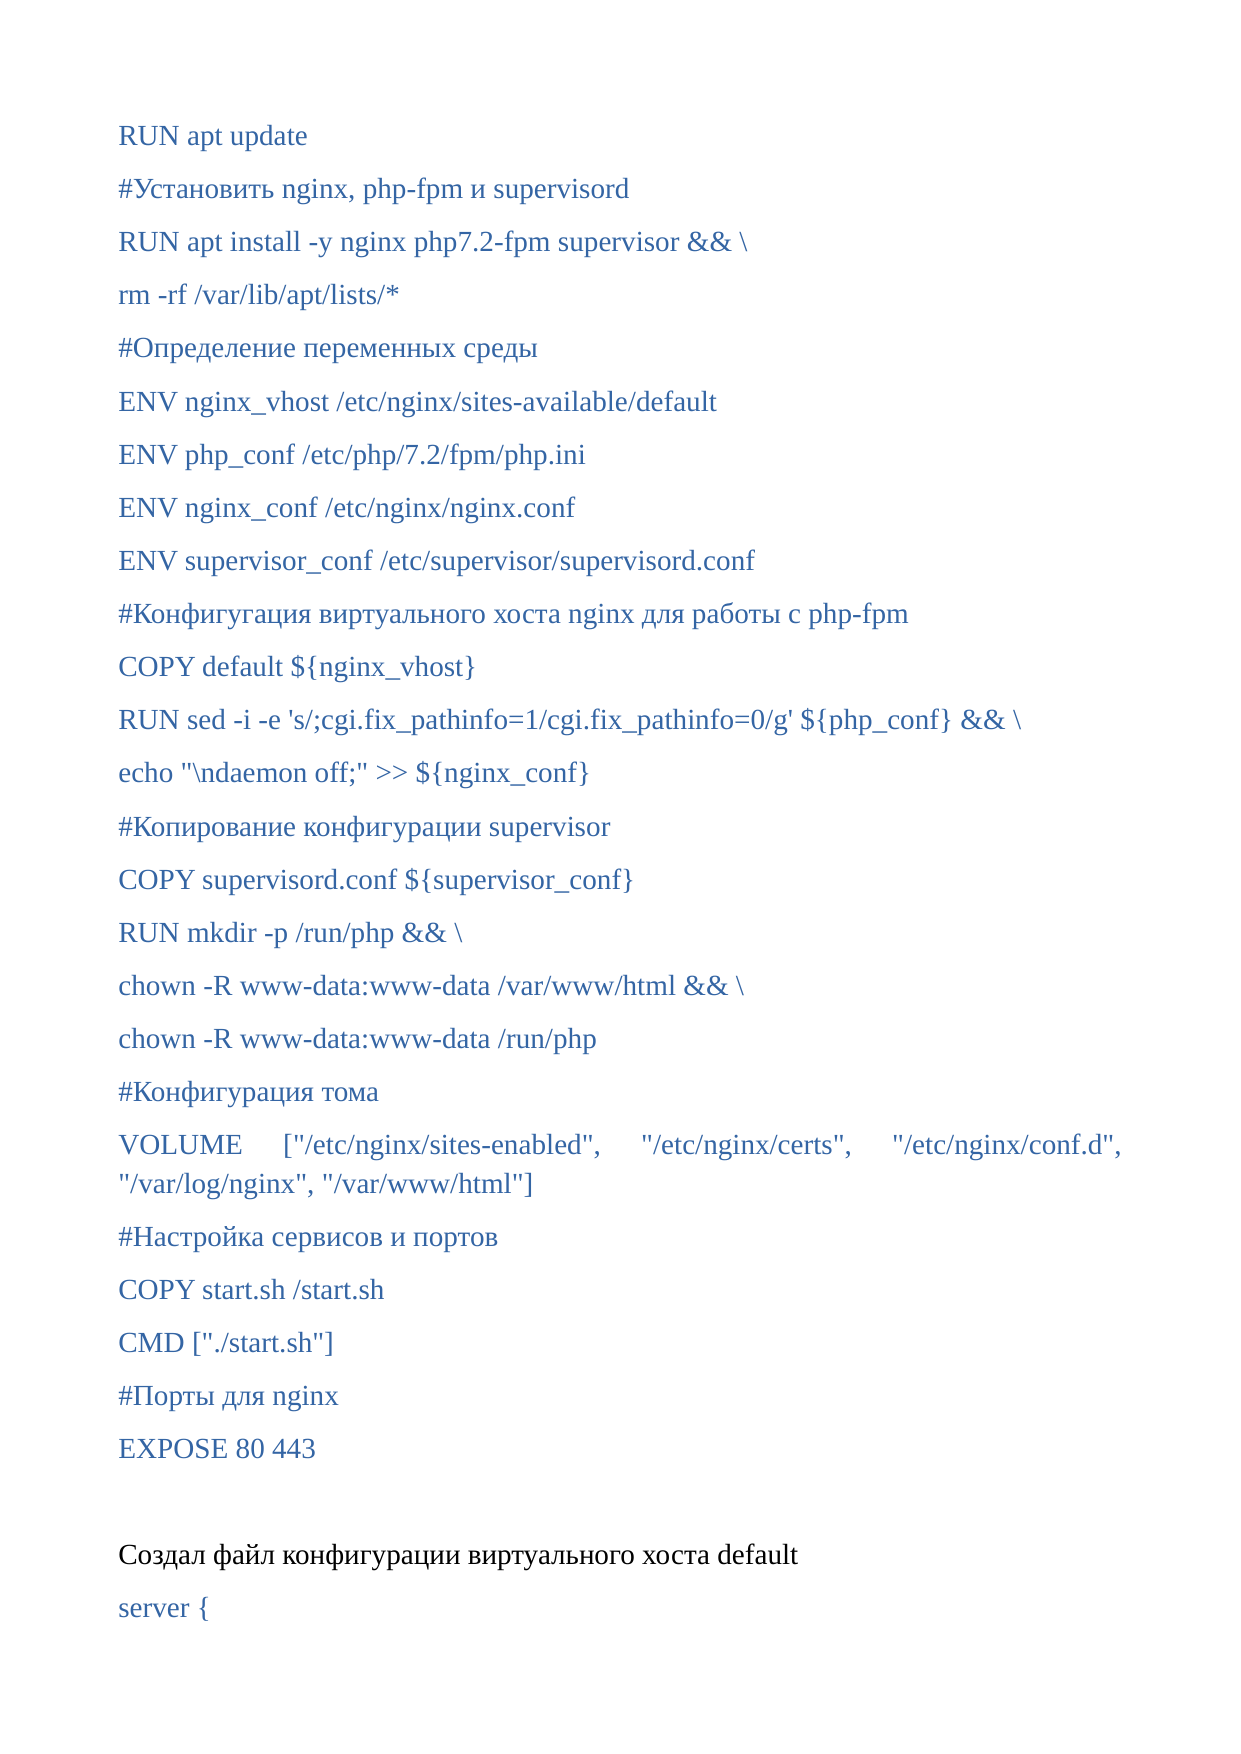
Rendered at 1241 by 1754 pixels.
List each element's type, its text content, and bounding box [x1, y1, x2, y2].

text Создал файл конфигурации виртуального хоста default [118, 1537, 1122, 1571]
text #Конфигугация виртуального хоста nginx для работы с php-fpm [118, 596, 1122, 630]
text EXPOSE 80 443 [118, 1432, 1122, 1465]
text server { [118, 1591, 1122, 1624]
text #Конфигурация тома [118, 1074, 1122, 1108]
text ENV nginx_vhost /etc/nginx/sites-available/default [118, 384, 1122, 417]
text #Определение переменных среды [118, 331, 1122, 364]
text chown -R www-data:www-data /var/www/html && \ [118, 968, 1122, 1002]
text RUN apt install -y nginx php7.2-fpm supervisor && \ [118, 224, 1122, 258]
text VOLUME ["/etc/nginx/sites-enabled", "/etc/nginx/certs", "/etc/nginx/conf.d", "/var/log/nginx", "/var/www/html"] [118, 1127, 1122, 1199]
text #Настройка сервисов и портов [118, 1219, 1122, 1253]
text ENV nginx_conf /etc/nginx/nginx.conf [118, 490, 1122, 523]
text ENV supervisor_conf /etc/supervisor/supervisord.conf [118, 543, 1122, 577]
text rm -rf /var/lib/apt/lists/* [118, 277, 1122, 311]
text ENV php_conf /etc/php/7.2/fpm/php.ini [118, 437, 1122, 470]
text COPY supervisord.conf ${supervisor_conf} [118, 862, 1122, 895]
text CMD ["./start.sh"] [118, 1325, 1122, 1359]
text RUN apt update [118, 118, 1122, 152]
text RUN sed -i -e 's/;cgi.fix_pathinfo=1/cgi.fix_pathinfo=0/g' ${php_conf} && \ [118, 702, 1122, 736]
text #Установить nginx, php-fpm и supervisord [118, 171, 1122, 205]
text COPY start.sh /start.sh [118, 1272, 1122, 1306]
text #Порты для nginx [118, 1378, 1122, 1412]
text echo "\ndaemon off;" >> ${nginx_conf} [118, 756, 1122, 789]
text #Копирование конфигурации supervisor [118, 809, 1122, 842]
text chown -R www-data:www-data /run/php [118, 1021, 1122, 1055]
text COPY default ${nginx_vhost} [118, 649, 1122, 683]
text RUN mkdir -p /run/php && \ [118, 915, 1122, 948]
